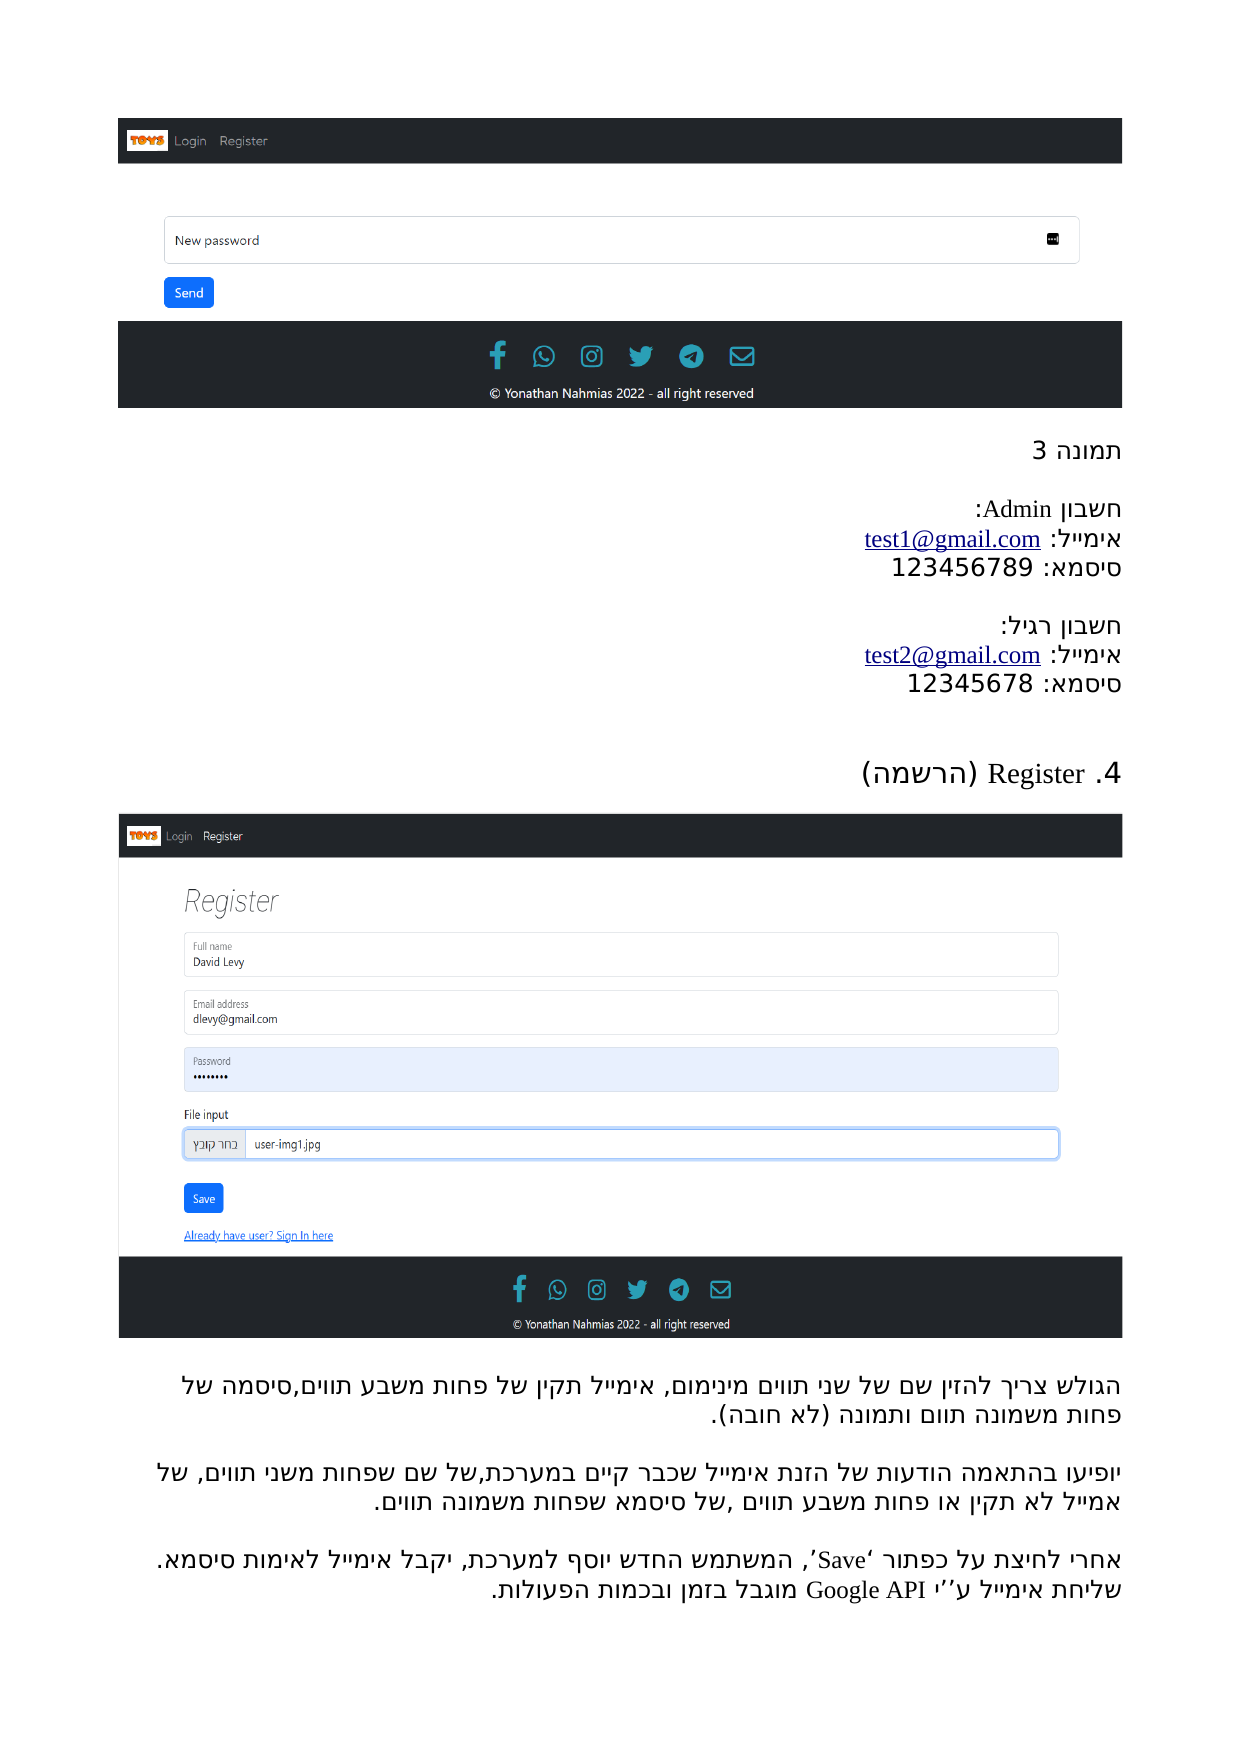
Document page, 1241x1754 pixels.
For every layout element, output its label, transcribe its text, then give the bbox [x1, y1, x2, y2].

text שליחת אימייל ע’’י Google API מוגבל בזמן ובכמות הפעולות. [118, 1575, 1122, 1604]
text אימייל: test1@gmail.com [118, 524, 1122, 553]
text סיסמא: 123456789 [118, 553, 1122, 582]
text הגולש צריך להזין שם של שני תווים מינימום, אימייל תקין של פחות משבע תווים,סיסמה של פחות משמונה תוום ותמונה (לא חובה). [118, 1371, 1122, 1429]
text תמונה 3 [118, 436, 1122, 466]
text סיסמא: 12345678 [118, 669, 1122, 698]
picture [118, 812, 1123, 1338]
text יופיעו בהתאמה הודעות של הזנת אימייל שכבר קיים במערכת,של שם שפחות משני תווים, של אמייל לא תקין או פחות משבע תווים ,של סיסמא שפחות משמונה תווים. [118, 1458, 1122, 1517]
text אימייל: test2@gmail.com [118, 640, 1122, 669]
text חשבון רגיל: [118, 611, 1122, 640]
picture [118, 118, 1123, 408]
text חשבון Admin: [118, 494, 1122, 524]
text אחרי לחיצת על כפתור ‘Save’, המשתמש החדש יוסף למערכת, יקבל אימייל לאימות סיסמא. [118, 1545, 1122, 1575]
text 4. Register (הרשמה) [118, 756, 1122, 790]
